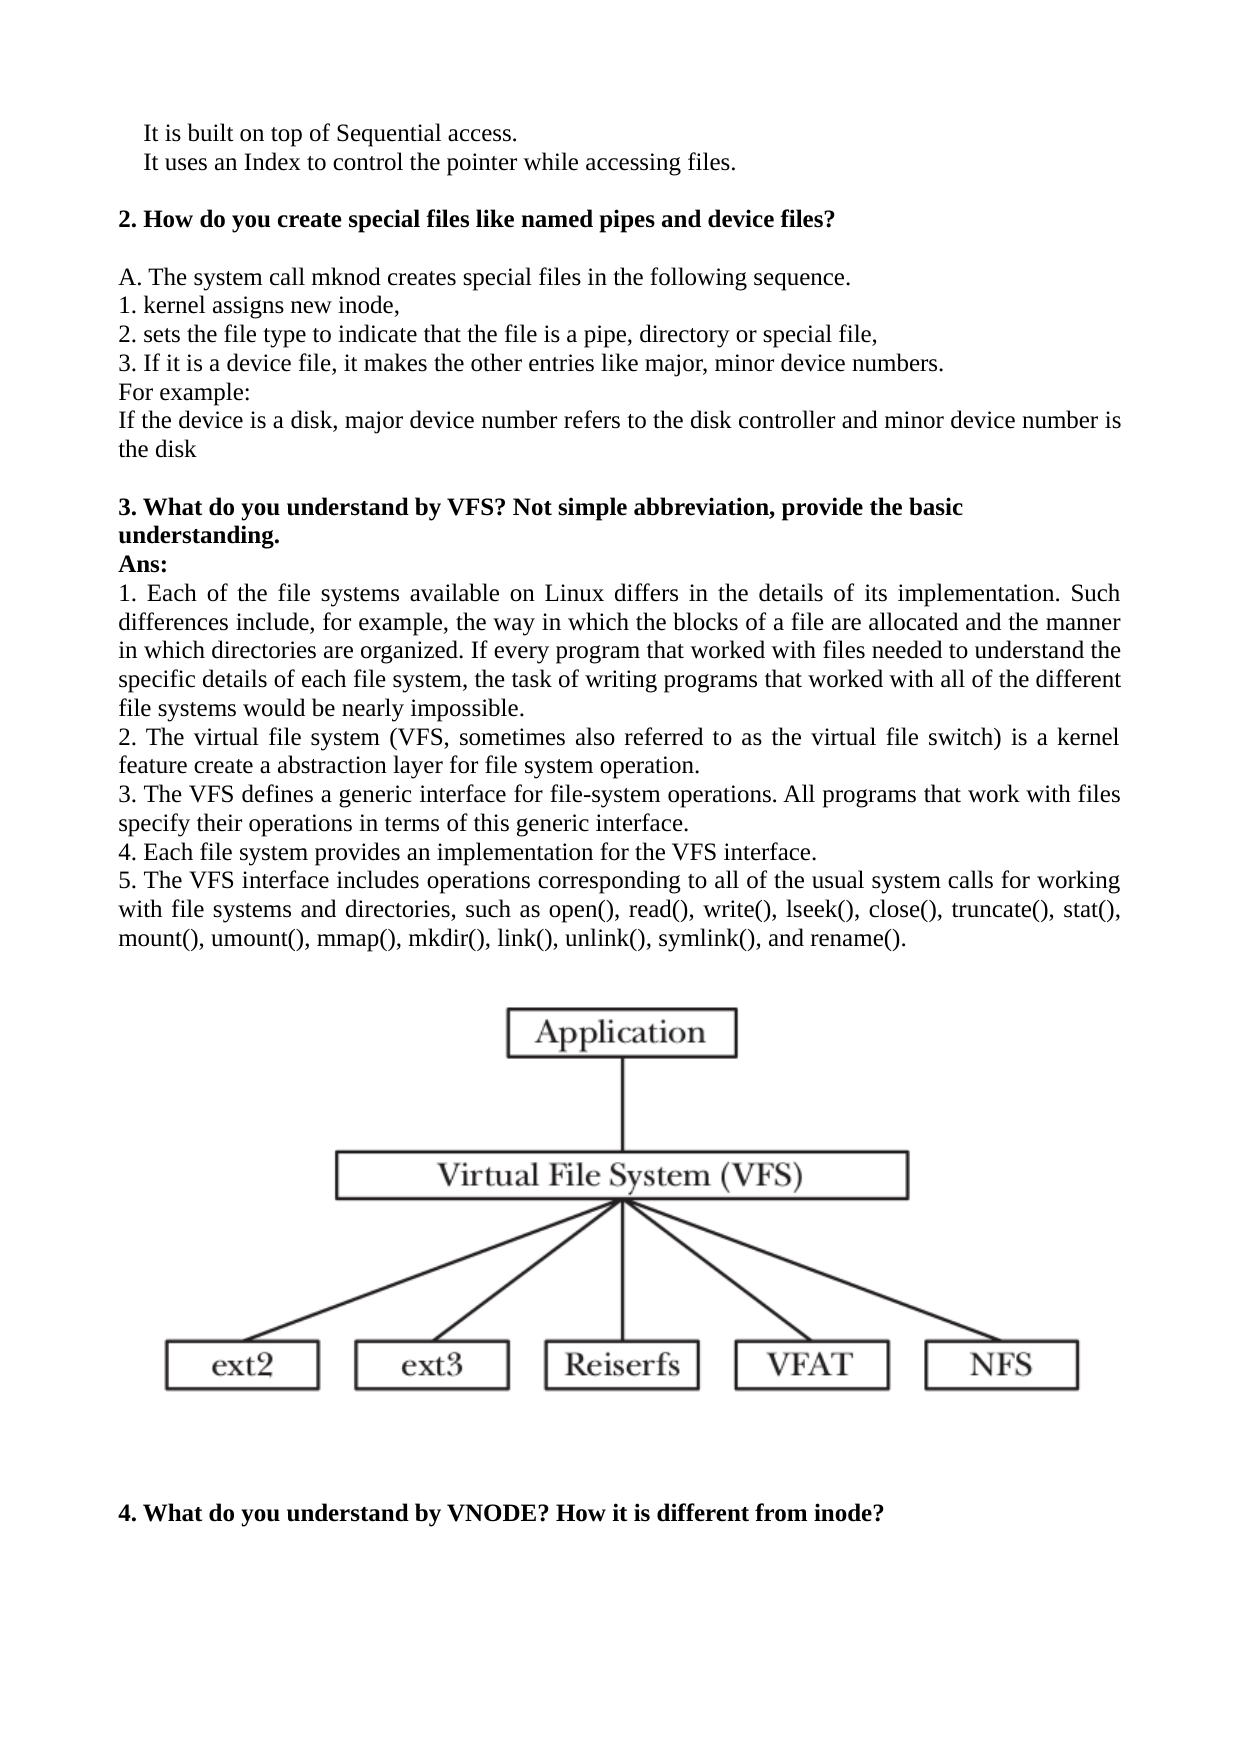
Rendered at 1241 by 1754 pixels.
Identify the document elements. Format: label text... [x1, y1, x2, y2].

text A. The system call mknod creates special files in the following sequence. [118, 262, 1122, 291]
text 5. The VFS interface includes operations corresponding to all of the usual system calls for working with file systems and directories, such as open(), read(), write(), lseek(), close(), truncate(), stat(), mount(), umount(), mmap(), mkdir(), link(), unlink(), symlink(), and rename(). [118, 866, 1122, 952]
text It is built on top of Sequential access. [118, 118, 1122, 147]
text understanding. [118, 521, 1122, 549]
text 2. sets the file type to indicate that the file is a pipe, directory or special file, [118, 319, 1122, 348]
picture [118, 980, 1123, 1412]
text If the device is a disk, major device number refers to the disk controller and minor device number is the disk [118, 406, 1122, 463]
text 2. The virtual file system (VFS, sometimes also referred to as the virtual file switch) is a kernel feature create a abstraction layer for file system operation. [118, 722, 1122, 779]
text 3. What do you understand by VFS? Not simple abbreviation, provide the basic [118, 492, 1122, 521]
text 3. If it is a device file, it makes the other entries like major, minor device numbers. [118, 348, 1122, 377]
text It uses an Index to control the pointer while accessing files. [118, 147, 1122, 176]
text 1. Each of the file systems available on Linux differs in the details of its implementation. Such differences include, for example, the way in which the blocks of a file are allocated and the manner in which directories are organized. If every program that worked with files needed to understand the specific details of each file system, the task of writing programs that worked with all of the different file systems would be nearly impossible. [118, 578, 1122, 722]
text 1. kernel assigns new inode, [118, 291, 1122, 319]
text For example: [118, 377, 1122, 406]
text Ans: [118, 549, 1122, 578]
text 4. Each file system provides an implementation for the VFS interface. [118, 837, 1122, 866]
text 3. The VFS defines a generic interface for file-system operations. All programs that work with files specify their operations in terms of this generic interface. [118, 779, 1122, 837]
text 2. How do you create special files like named pipes and device files? [118, 204, 1122, 233]
text 4. What do you understand by VNODE? How it is different from inode? [118, 1498, 1122, 1527]
